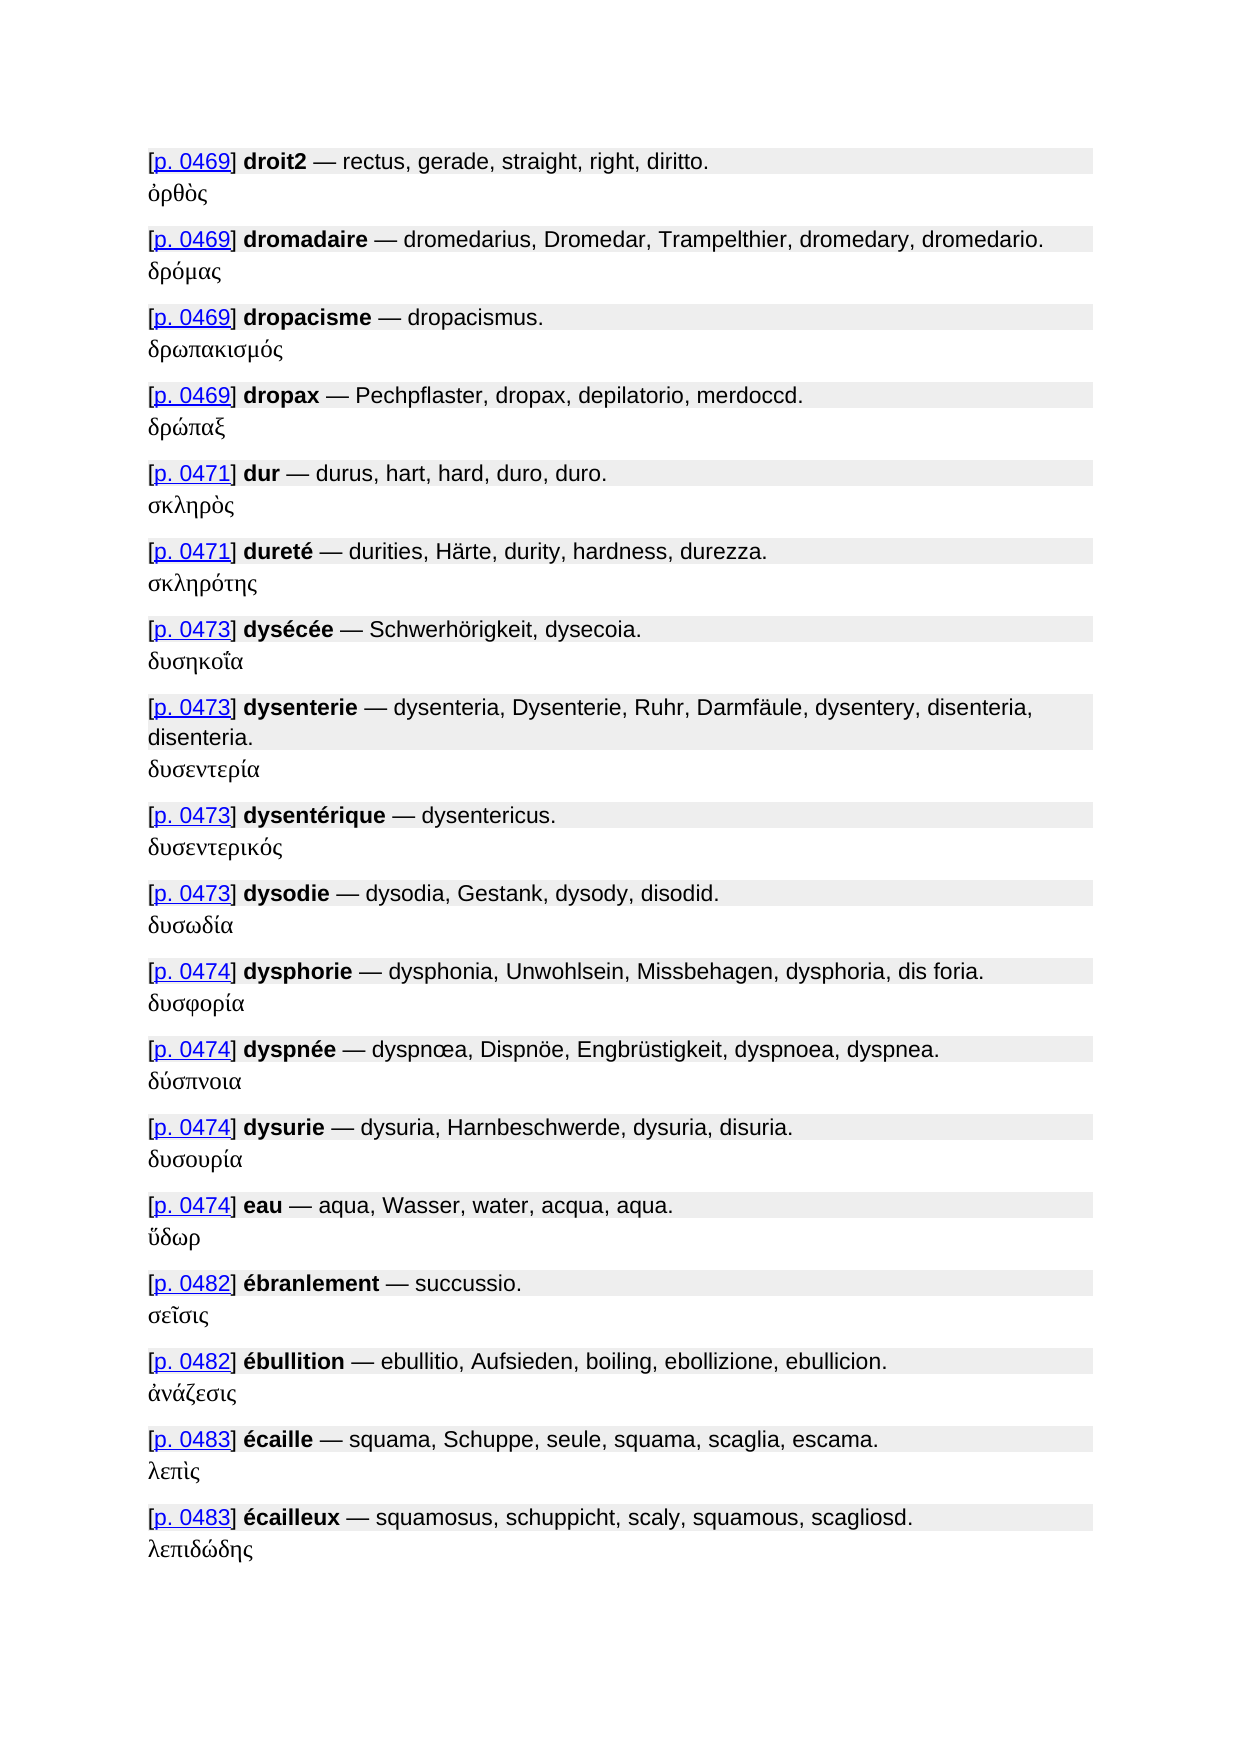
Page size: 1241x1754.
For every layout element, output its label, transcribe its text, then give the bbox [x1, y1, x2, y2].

text [p. 0473] dysodie — dysodia, Gestank, dysody, disodid. [148, 880, 1093, 906]
text ἀνάζεσις [148, 1378, 1093, 1407]
text [p. 0469] dromadaire — dromedarius, Dromedar, Trampelthier, dromedary, dromedario. [148, 226, 1093, 252]
text [p. 0482] ébranlement — succussio. [148, 1270, 1093, 1296]
text δυσηκοΐα [148, 646, 1093, 675]
text δύσπνοια [148, 1066, 1093, 1095]
text [p. 0482] ébullition — ebullitio, Aufsieden, boiling, ebollizione, ebullicion. [148, 1348, 1093, 1374]
text ὕδωρ [148, 1222, 1093, 1251]
text [p. 0469] dropax — Pechpflaster, dropax, depilatorio, merdoccd. [148, 382, 1093, 408]
text [p. 0471] dureté — durities, Härte, durity, hardness, durezza. [148, 538, 1093, 564]
text δυσεντερικός [148, 832, 1093, 861]
text [p. 0473] dysécée — Schwerhörigkeit, dysecoia. [148, 616, 1093, 642]
text [p. 0473] dysenterie — dysenteria, Dysenterie, Ruhr, Darmfäule, dysentery, disenteria, disenteria. [148, 694, 1093, 750]
text δρόμας [148, 256, 1093, 284]
text [p. 0469] dropacisme — dropacismus. [148, 304, 1093, 330]
text [p. 0474] dysphorie — dysphonia, Unwohlsein, Missbehagen, dysphoria, dis foria. [148, 958, 1093, 984]
text λεπὶς [148, 1456, 1093, 1485]
text λεπιδώδης [148, 1534, 1093, 1563]
text [p. 0473] dysentérique — dysentericus. [148, 802, 1093, 828]
text [p. 0474] dysurie — dysuria, Harnbeschwerde, dysuria, disuria. [148, 1114, 1093, 1140]
text [p. 0474] dyspnée — dyspnœa, Dispnöe, Engbrüstigkeit, dyspnoea, dyspnea. [148, 1036, 1093, 1062]
text δρωπακισμός [148, 334, 1093, 363]
text δυσωδία [148, 910, 1093, 939]
text δυσουρία [148, 1144, 1093, 1173]
text δυσφορία [148, 988, 1093, 1017]
text [p. 0483] écaille — squama, Schuppe, seule, squama, scaglia, escama. [148, 1426, 1093, 1452]
text [p. 0471] dur — durus, hart, hard, duro, duro. [148, 460, 1093, 486]
text σεῖσις [148, 1300, 1093, 1329]
text ὀρθὸς [148, 178, 1093, 207]
text [p. 0469] droit2 — rectus, gerade, straight, right, diritto. [148, 148, 1093, 174]
text [p. 0474] eau — aqua, Wasser, water, acqua, aqua. [148, 1192, 1093, 1218]
text σκληρὸς [148, 490, 1093, 519]
text δρώπαξ [148, 412, 1093, 441]
text [p. 0483] écailleux — squamosus, schuppicht, scaly, squamous, scagliosd. [148, 1504, 1093, 1531]
text δυσεντερία [148, 754, 1093, 783]
text σκληρότης [148, 568, 1093, 597]
